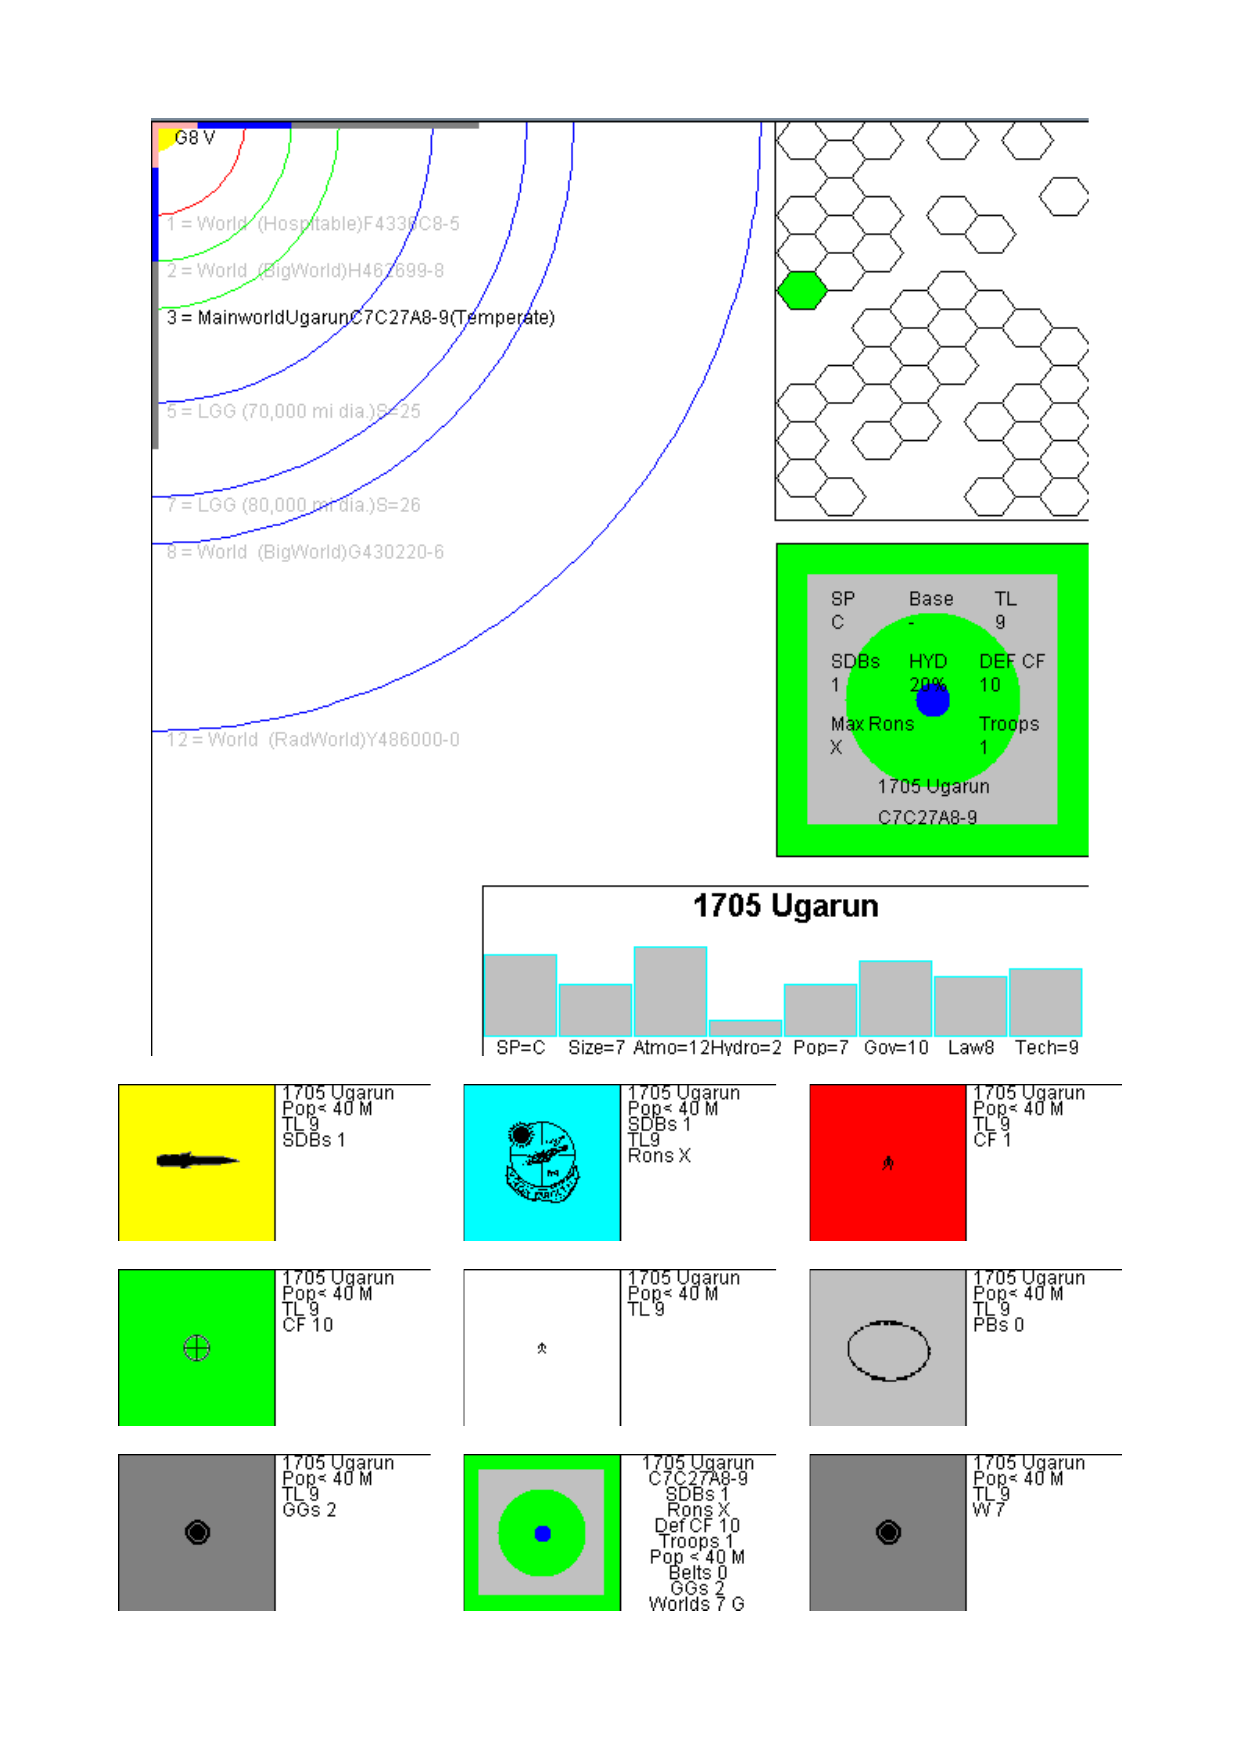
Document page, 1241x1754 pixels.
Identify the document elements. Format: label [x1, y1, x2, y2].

picture [118, 1084, 431, 1241]
picture [118, 1269, 431, 1426]
picture [463, 1084, 777, 1241]
picture [463, 1269, 777, 1426]
picture [151, 118, 1089, 1056]
picture [809, 1084, 1122, 1241]
picture [463, 1454, 777, 1611]
picture [809, 1269, 1122, 1426]
picture [118, 1454, 431, 1611]
picture [809, 1454, 1122, 1611]
